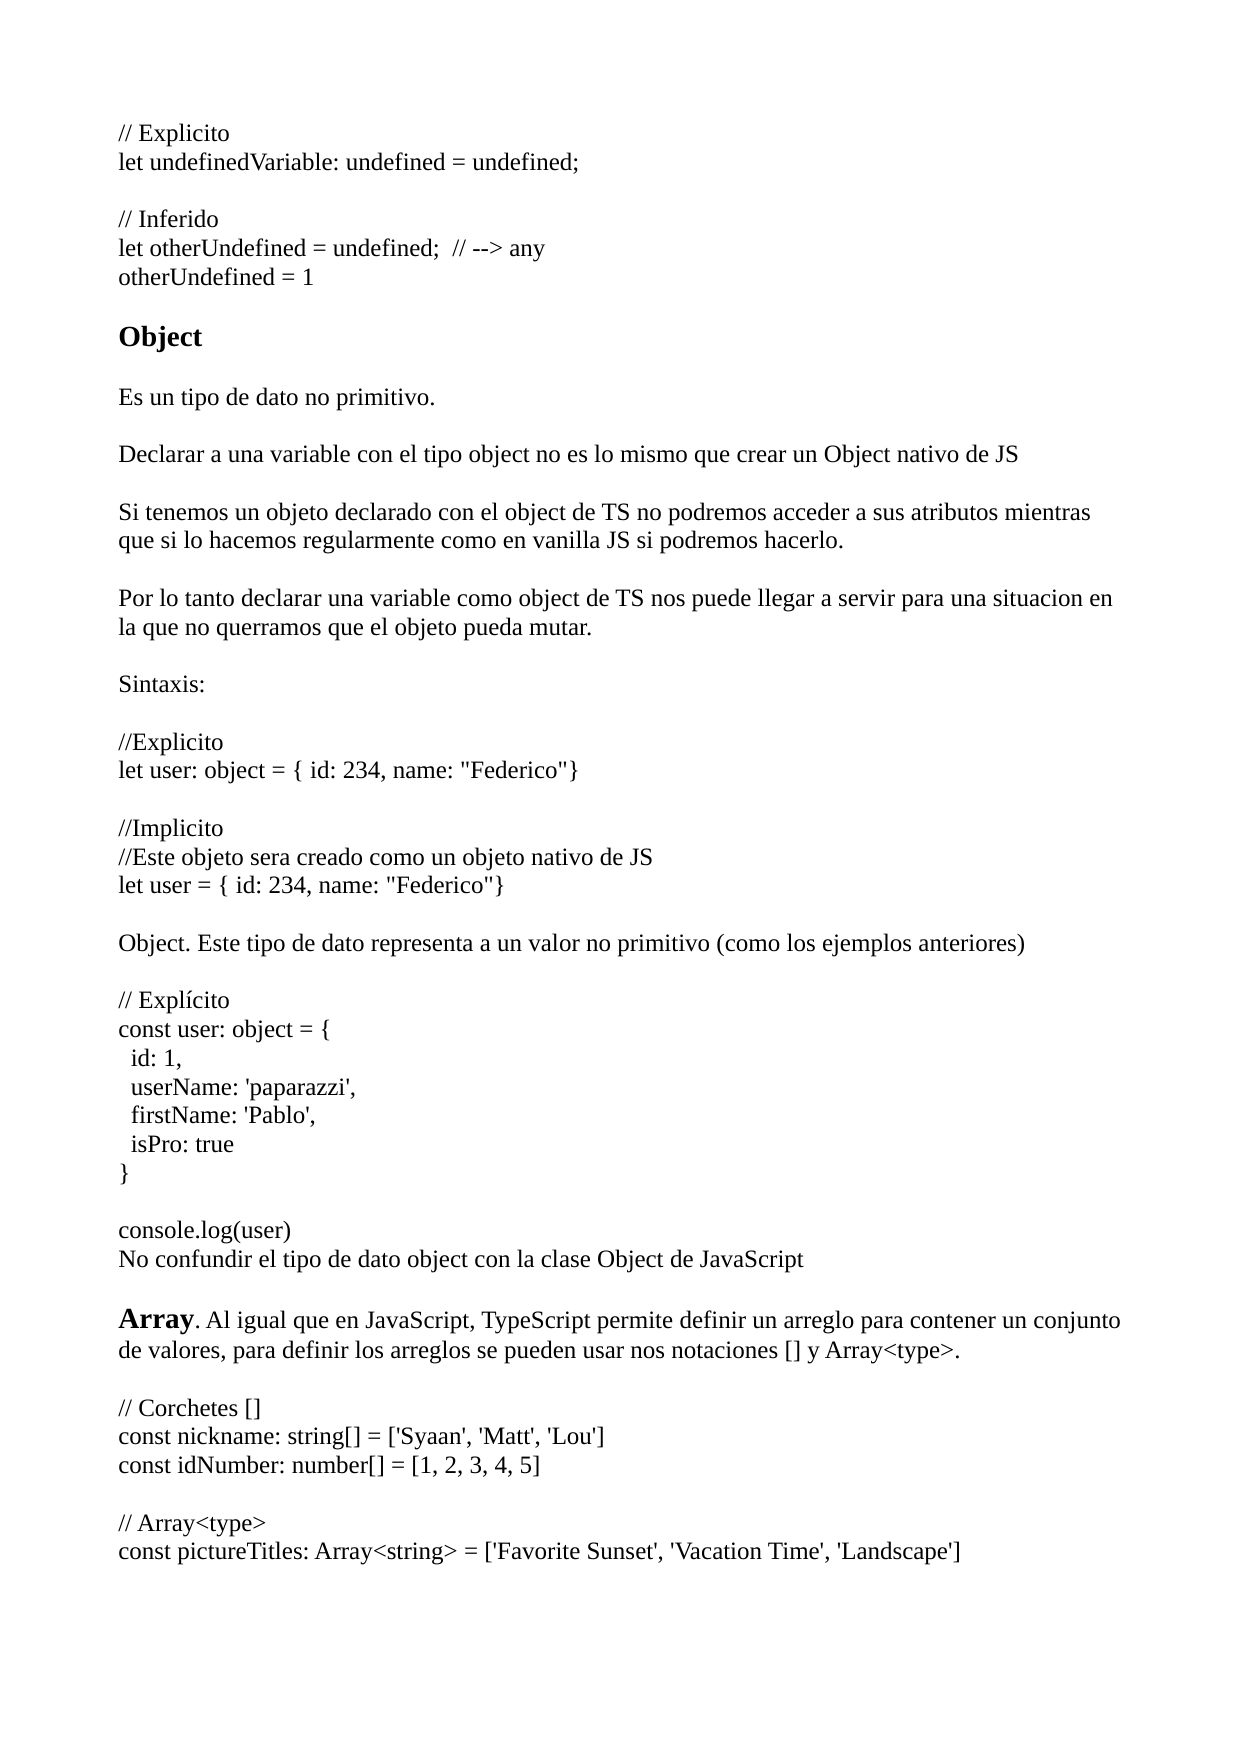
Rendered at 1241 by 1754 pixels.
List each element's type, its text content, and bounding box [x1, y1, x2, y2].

text otherUndefined = 1 [118, 262, 1122, 291]
text console.log(user) [118, 1215, 1122, 1244]
text // Corchetes [] [118, 1393, 1122, 1421]
text Sintaxis: [118, 669, 1122, 698]
text Object [118, 319, 1122, 353]
text const nickname: string[] = ['Syaan', 'Matt', 'Lou'] [118, 1421, 1122, 1450]
text firstName: 'Pablo', [118, 1100, 1122, 1129]
text id: 1, [118, 1043, 1122, 1072]
text //Explicito [118, 727, 1122, 755]
text // Inferido [118, 204, 1122, 233]
text const pictureTitles: Array<string> = ['Favorite Sunset', 'Vacation Time', 'Landscape'] [118, 1536, 1122, 1565]
text const idNumber: number[] = [1, 2, 3, 4, 5] [118, 1450, 1122, 1479]
text //Este objeto sera creado como un objeto nativo de JS [118, 842, 1122, 870]
text Si tenemos un objeto declarado con el object de TS no podremos acceder a sus atributos mientras que si lo hacemos regularmente como en vanilla JS si podremos hacerlo. [118, 497, 1122, 554]
text const user: object = { [118, 1014, 1122, 1043]
text //Implicito [118, 813, 1122, 842]
text // Explícito [118, 985, 1122, 1014]
text Object. Este tipo de dato representa a un valor no primitivo (como los ejemplos anteriores) [118, 928, 1122, 957]
text // Explicito [118, 118, 1122, 147]
text Por lo tanto declarar una variable como object de TS nos puede llegar a servir para una situacion en la que no querramos que el objeto pueda mutar. [118, 583, 1122, 640]
text Declarar a una variable con el tipo object no es lo mismo que crear un Object nativo de JS [118, 439, 1122, 468]
text let undefinedVariable: undefined = undefined; [118, 147, 1122, 176]
text Es un tipo de dato no primitivo. [118, 382, 1122, 410]
text // Array<type> [118, 1508, 1122, 1536]
text let otherUndefined = undefined; // --> any [118, 233, 1122, 262]
text isPro: true [118, 1129, 1122, 1158]
text No confundir el tipo de dato object con la clase Object de JavaScript [118, 1244, 1122, 1273]
text let user = { id: 234, name: "Federico"} [118, 870, 1122, 899]
text userName: 'paparazzi', [118, 1072, 1122, 1100]
text let user: object = { id: 234, name: "Federico"} [118, 755, 1122, 784]
text Array. Al igual que en JavaScript, TypeScript permite definir un arreglo para contener un conjunto de valores, para definir los arreglos se pueden usar nos notaciones [] y Array<type>. [118, 1302, 1122, 1364]
text } [118, 1158, 1122, 1187]
